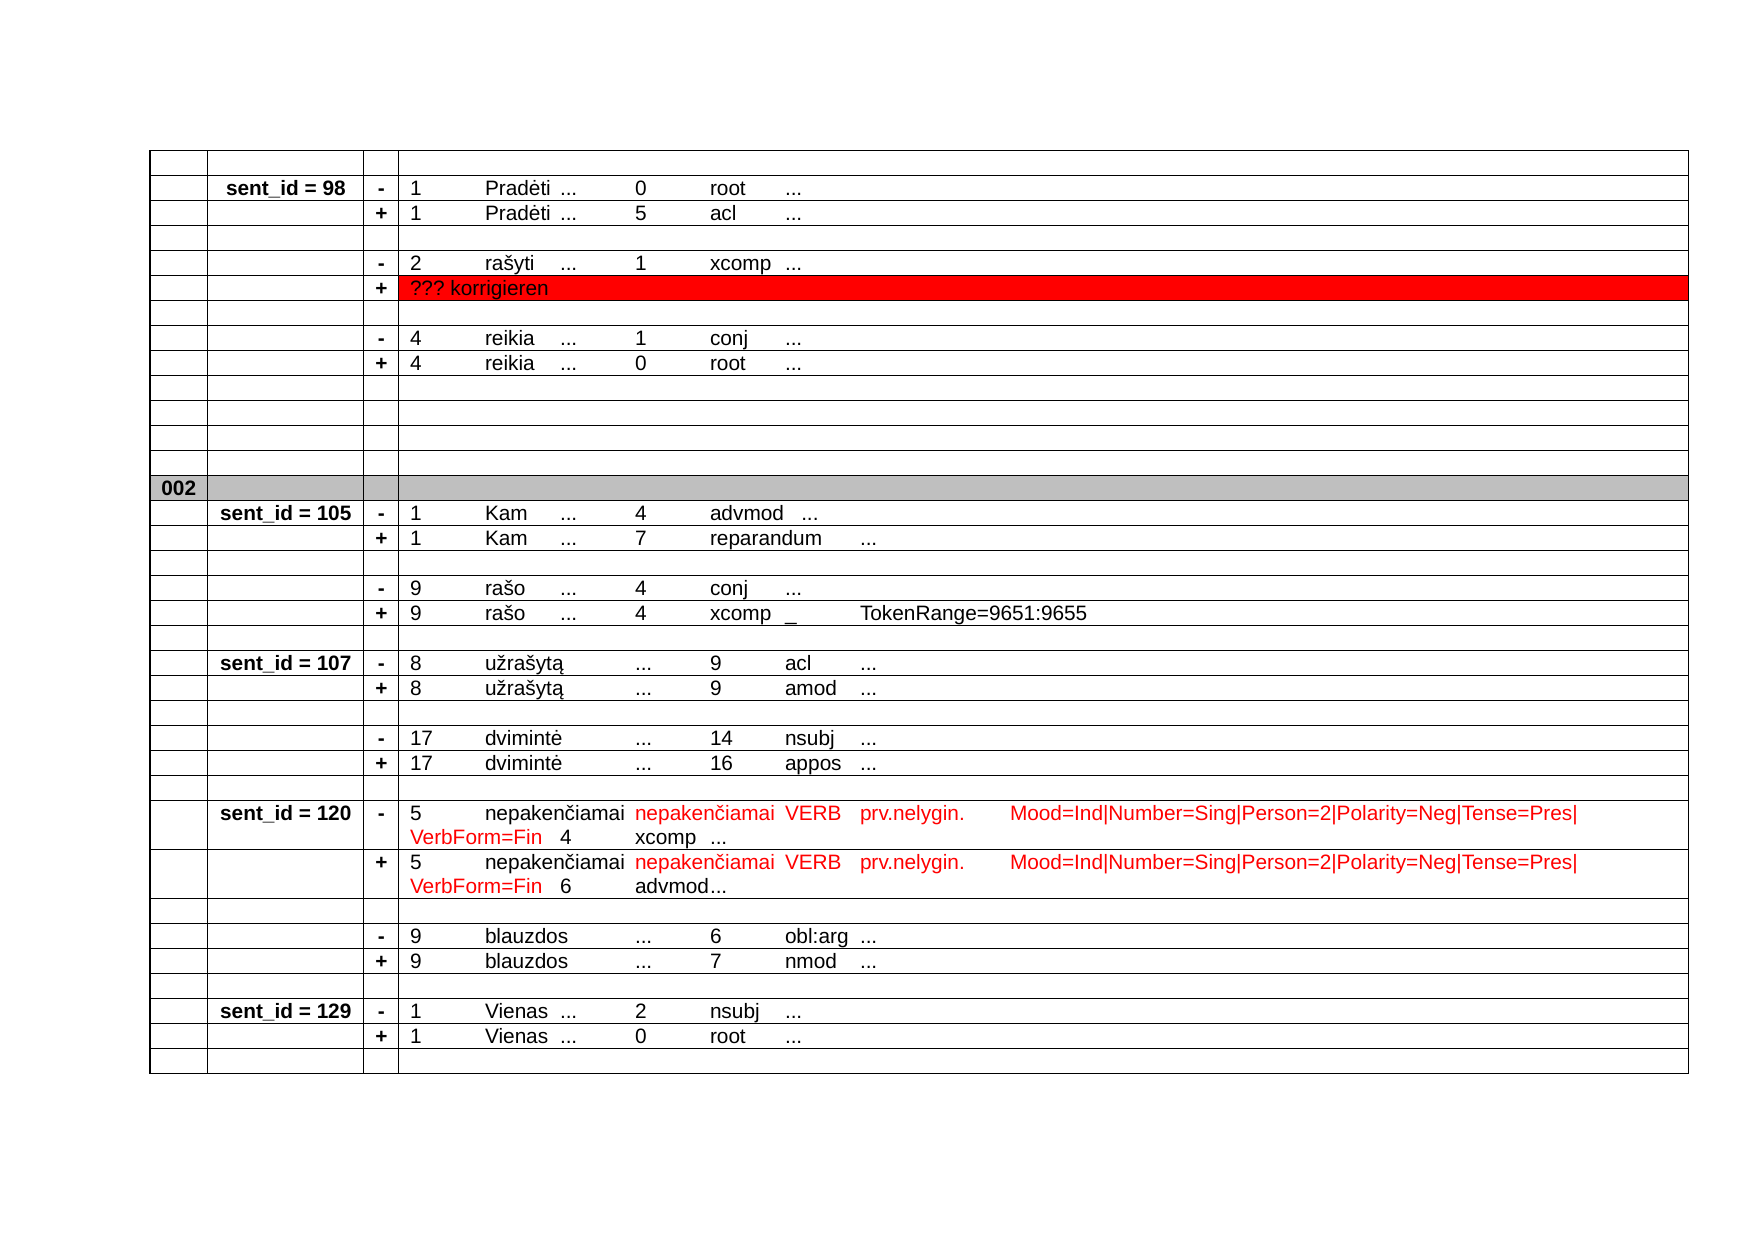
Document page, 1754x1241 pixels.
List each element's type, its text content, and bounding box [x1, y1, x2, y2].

table_cell [151, 551, 207, 575]
table_cell [151, 451, 207, 475]
table_cell [399, 401, 1688, 425]
table_cell 1 Kam ... 4 advmod ... [399, 501, 1688, 525]
table_cell [208, 949, 363, 973]
table_cell [364, 376, 398, 400]
table_cell - [364, 801, 398, 849]
table_cell [208, 301, 363, 325]
table_cell [399, 301, 1688, 325]
table_cell [151, 999, 207, 1023]
table_cell - [364, 176, 398, 200]
table_cell [151, 726, 207, 750]
table_cell [364, 899, 398, 923]
table_cell [208, 899, 363, 923]
table_cell [151, 601, 207, 625]
table_cell [364, 776, 398, 800]
table_cell [151, 226, 207, 250]
table_cell [208, 251, 363, 275]
table_cell [364, 974, 398, 998]
table_cell [208, 850, 363, 898]
table_cell [208, 426, 363, 450]
table_cell + [364, 601, 398, 625]
table_cell 002 [151, 476, 207, 500]
table_cell [151, 576, 207, 600]
table_cell [151, 924, 207, 948]
table_cell [208, 626, 363, 650]
table_cell 9 blauzdos ... 7 nmod ... [399, 949, 1688, 973]
table_cell sent_id = 98 [208, 176, 363, 200]
table_cell [151, 326, 207, 350]
table_cell [399, 1049, 1688, 1073]
table_cell [208, 601, 363, 625]
table_cell [208, 974, 363, 998]
table_cell ??? korrigieren [399, 276, 1688, 300]
table_cell 5 nepakenčiamai nepakenčiamai VERB prv.nelygin. Mood=Ind|Number=Sing|Person=2|Polarity=Neg|Tense=Pres|VerbForm=Fin 4 xcomp ... [399, 801, 1688, 849]
table_cell + [364, 526, 398, 550]
table_cell [364, 626, 398, 650]
table_cell + [364, 676, 398, 700]
table_cell [151, 801, 207, 849]
table_cell + [364, 751, 398, 775]
table_cell sent_id = 129 [208, 999, 363, 1023]
table_cell [208, 401, 363, 425]
table_cell [364, 551, 398, 575]
table_cell [208, 226, 363, 250]
table_cell [151, 1049, 207, 1073]
table_cell [151, 376, 207, 400]
table_cell 5 nepakenčiamai nepakenčiamai VERB prv.nelygin. Mood=Ind|Number=Sing|Person=2|Polarity=Neg|Tense=Pres|VerbForm=Fin 6 advmod ... [399, 850, 1688, 898]
table_cell [399, 626, 1688, 650]
table_cell [399, 551, 1688, 575]
table_cell [151, 676, 207, 700]
table_cell - [364, 326, 398, 350]
table_cell 9 rašo ... 4 xcomp _ TokenRange=9651:9655 [399, 601, 1688, 625]
table_cell [151, 201, 207, 225]
table_cell [208, 351, 363, 375]
table_cell [151, 701, 207, 725]
table_cell [151, 426, 207, 450]
table_cell [364, 701, 398, 725]
table_cell [208, 924, 363, 948]
table_cell 4 reikia ... 0 root ... [399, 351, 1688, 375]
table_cell 1 Vienas ... 2 nsubj ... [399, 999, 1688, 1023]
table_cell 4 reikia ... 1 conj ... [399, 326, 1688, 350]
table_cell 17 dvimintė ... 16 appos ... [399, 751, 1688, 775]
table_cell - [364, 726, 398, 750]
table_cell - [364, 251, 398, 275]
table_cell [364, 1049, 398, 1073]
table_cell - [364, 501, 398, 525]
table_cell [364, 151, 398, 175]
table_cell [208, 376, 363, 400]
table_cell 2 rašyti ... 1 xcomp ... [399, 251, 1688, 275]
table_cell 8 užrašytą ... 9 acl ... [399, 651, 1688, 675]
table_cell [208, 1024, 363, 1048]
table_cell [208, 276, 363, 300]
table_cell [151, 1024, 207, 1048]
table_cell - [364, 999, 398, 1023]
table_cell [208, 726, 363, 750]
table_cell [151, 251, 207, 275]
table_cell [208, 701, 363, 725]
table_cell [208, 1049, 363, 1073]
table_cell [208, 451, 363, 475]
table_cell sent_id = 105 [208, 501, 363, 525]
table_cell 1 Pradėti ... 5 acl ... [399, 201, 1688, 225]
table_cell sent_id = 107 [208, 651, 363, 675]
table_cell - [364, 576, 398, 600]
table_cell [399, 776, 1688, 800]
table_cell [399, 701, 1688, 725]
table_cell 1 Vienas ... 0 root ... [399, 1024, 1688, 1048]
table_cell [151, 974, 207, 998]
table_cell 17 dvimintė ... 14 nsubj ... [399, 726, 1688, 750]
table_cell [364, 426, 398, 450]
table_cell + [364, 850, 398, 898]
table_cell [399, 426, 1688, 450]
table_cell 1 Pradėti ... 0 root ... [399, 176, 1688, 200]
table_cell 9 rašo ... 4 conj ... [399, 576, 1688, 600]
table_cell [151, 401, 207, 425]
table_cell [399, 151, 1688, 175]
table_cell - [364, 924, 398, 948]
table_cell [208, 151, 363, 175]
table_cell [364, 301, 398, 325]
table_cell [399, 899, 1688, 923]
table_cell [151, 776, 207, 800]
table_cell [151, 351, 207, 375]
table_cell + [364, 276, 398, 300]
table_cell [151, 850, 207, 898]
table_cell [208, 576, 363, 600]
table_cell 8 užrašytą ... 9 amod ... [399, 676, 1688, 700]
table_cell [151, 276, 207, 300]
table_cell [151, 301, 207, 325]
table_cell [208, 551, 363, 575]
table_cell 1 Kam ... 7 reparandum ... [399, 526, 1688, 550]
table_cell [151, 176, 207, 200]
table_cell [208, 676, 363, 700]
table_cell [364, 476, 398, 500]
table_cell sent_id = 120 [208, 801, 363, 849]
table_cell + [364, 1024, 398, 1048]
table_cell [208, 326, 363, 350]
table_cell + [364, 201, 398, 225]
table_cell [151, 501, 207, 525]
table_cell [151, 626, 207, 650]
table_cell [399, 226, 1688, 250]
table_cell [208, 476, 363, 500]
table_cell - [364, 651, 398, 675]
table_cell [151, 151, 207, 175]
table_cell [151, 526, 207, 550]
table_cell [364, 226, 398, 250]
table_cell [151, 949, 207, 973]
table_cell [399, 451, 1688, 475]
table_cell [151, 899, 207, 923]
table_cell [208, 776, 363, 800]
table_cell [208, 201, 363, 225]
table_cell 9 blauzdos ... 6 obl:arg ... [399, 924, 1688, 948]
table_cell [364, 451, 398, 475]
table_cell [399, 376, 1688, 400]
table_cell [399, 974, 1688, 998]
table_cell [399, 476, 1688, 500]
table_cell [208, 751, 363, 775]
table_cell [208, 526, 363, 550]
table_cell + [364, 949, 398, 973]
table_cell [151, 651, 207, 675]
table_cell + [364, 351, 398, 375]
table_cell [364, 401, 398, 425]
table_cell [151, 751, 207, 775]
